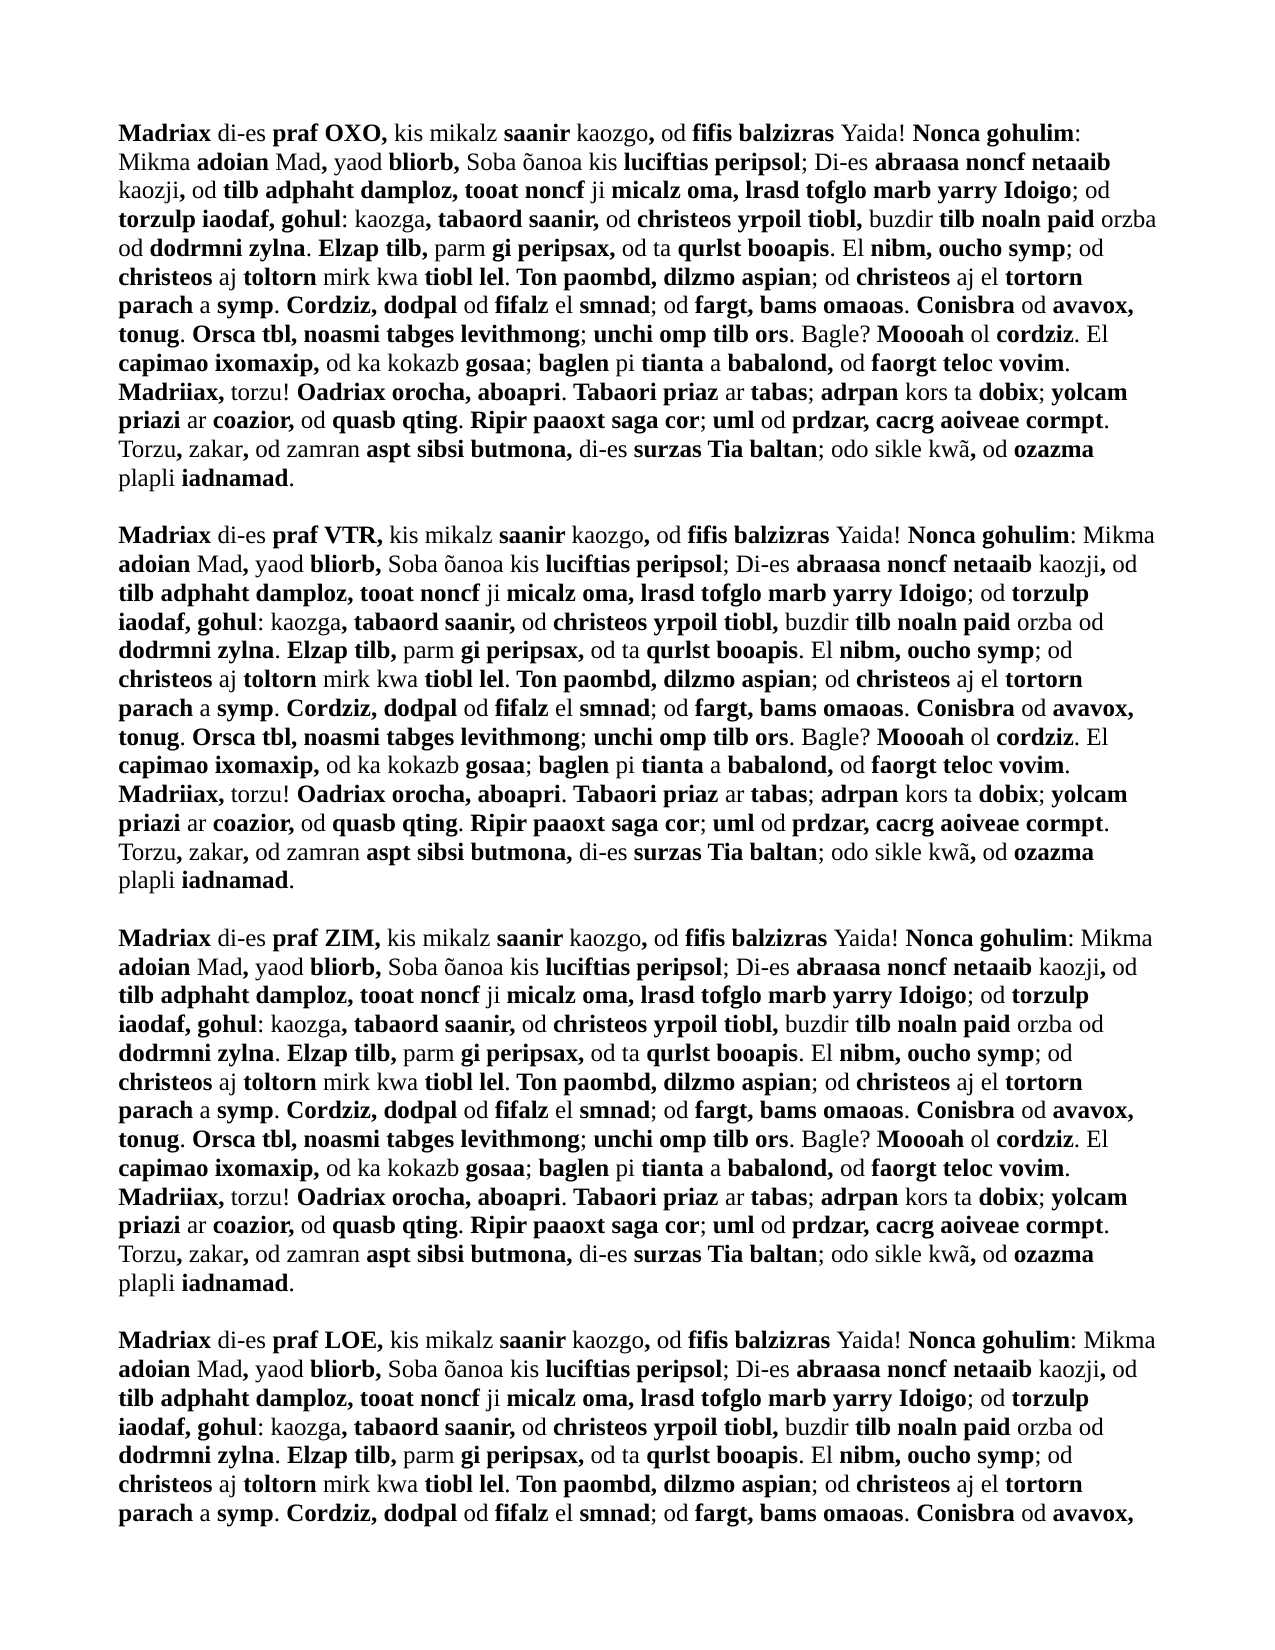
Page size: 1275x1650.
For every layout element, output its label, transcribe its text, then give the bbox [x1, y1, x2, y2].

text Madriax di-es praf OXO, kis mikalz saanir kaozgo, od fifis balzizras Yaida! Nonca gohulim: Mikma adoian Mad, yaod bliorb, Soba õanoa kis luciftias peripsol; Di-es abraasa noncf netaaib kaozji, od tilb adphaht damploz, tooat noncf ji micalz oma, lrasd tofglo marb yarry Idoigo; od torzulp iaodaf, gohul: kaozga, tabaord saanir, od christeos yrpoil tiobl, buzdir tilb noaln paid orzba od dodrmni zylna. Elzap tilb, parm gi peripsax, od ta qurlst booapis. El nibm, oucho symp; od christeos aj toltorn mirk kwa tiobl lel. Ton paombd, dilzmo aspian; od christeos aj el tortorn parach a symp. Cordziz, dodpal od fifalz el smnad; od fargt, bams omaoas. Conisbra od avavox, tonug. Orsca tbl, noasmi tabges levithmong; unchi omp tilb ors. Bagle? Moooah ol cordziz. El capimao ixomaxip, od ka kokazb gosaa; baglen pi tianta a babalond, od faorgt teloc vovim. Madriiax, torzu! Oadriax orocha, aboapri. Tabaori priaz ar tabas; adrpan kors ta dobix; yolcam priazi ar coazior, od quasb qting. Ripir paaoxt saga cor; uml od prdzar, cacrg aoiveae cormpt. Torzu, zakar, od zamran aspt sibsi butmona, di-es surzas Tia baltan; odo sikle kwã, od ozazma plapli iadnamad. [118, 118, 1157, 492]
text Madriax di-es praf VTR, kis mikalz saanir kaozgo, od fifis balzizras Yaida! Nonca gohulim: Mikma adoian Mad, yaod bliorb, Soba õanoa kis luciftias peripsol; Di-es abraasa noncf netaaib kaozji, od tilb adphaht damploz, tooat noncf ji micalz oma, lrasd tofglo marb yarry Idoigo; od torzulp iaodaf, gohul: kaozga, tabaord saanir, od christeos yrpoil tiobl, buzdir tilb noaln paid orzba od dodrmni zylna. Elzap tilb, parm gi peripsax, od ta qurlst booapis. El nibm, oucho symp; od christeos aj toltorn mirk kwa tiobl lel. Ton paombd, dilzmo aspian; od christeos aj el tortorn parach a symp. Cordziz, dodpal od fifalz el smnad; od fargt, bams omaoas. Conisbra od avavox, tonug. Orsca tbl, noasmi tabges levithmong; unchi omp tilb ors. Bagle? Moooah ol cordziz. El capimao ixomaxip, od ka kokazb gosaa; baglen pi tianta a babalond, od faorgt teloc vovim. Madriiax, torzu! Oadriax orocha, aboapri. Tabaori priaz ar tabas; adrpan kors ta dobix; yolcam priazi ar coazior, od quasb qting. Ripir paaoxt saga cor; uml od prdzar, cacrg aoiveae cormpt. Torzu, zakar, od zamran aspt sibsi butmona, di-es surzas Tia baltan; odo sikle kwã, od ozazma plapli iadnamad. [118, 521, 1157, 894]
text Madriax di-es praf ZIM, kis mikalz saanir kaozgo, od fifis balzizras Yaida! Nonca gohulim: Mikma adoian Mad, yaod bliorb, Soba õanoa kis luciftias peripsol; Di-es abraasa noncf netaaib kaozji, od tilb adphaht damploz, tooat noncf ji micalz oma, lrasd tofglo marb yarry Idoigo; od torzulp iaodaf, gohul: kaozga, tabaord saanir, od christeos yrpoil tiobl, buzdir tilb noaln paid orzba od dodrmni zylna. Elzap tilb, parm gi peripsax, od ta qurlst booapis. El nibm, oucho symp; od christeos aj toltorn mirk kwa tiobl lel. Ton paombd, dilzmo aspian; od christeos aj el tortorn parach a symp. Cordziz, dodpal od fifalz el smnad; od fargt, bams omaoas. Conisbra od avavox, tonug. Orsca tbl, noasmi tabges levithmong; unchi omp tilb ors. Bagle? Moooah ol cordziz. El capimao ixomaxip, od ka kokazb gosaa; baglen pi tianta a babalond, od faorgt teloc vovim. Madriiax, torzu! Oadriax orocha, aboapri. Tabaori priaz ar tabas; adrpan kors ta dobix; yolcam priazi ar coazior, od quasb qting. Ripir paaoxt saga cor; uml od prdzar, cacrg aoiveae cormpt. Torzu, zakar, od zamran aspt sibsi butmona, di-es surzas Tia baltan; odo sikle kwã, od ozazma plapli iadnamad. [118, 923, 1157, 1297]
text Madriax di-es praf LOE, kis mikalz saanir kaozgo, od fifis balzizras Yaida! Nonca gohulim: Mikma adoian Mad, yaod bliorb, Soba õanoa kis luciftias peripsol; Di-es abraasa noncf netaaib kaozji, od tilb adphaht damploz, tooat noncf ji micalz oma, lrasd tofglo marb yarry Idoigo; od torzulp iaodaf, gohul: kaozga, tabaord saanir, od christeos yrpoil tiobl, buzdir tilb noaln paid orzba od dodrmni zylna. Elzap tilb, parm gi peripsax, od ta qurlst booapis. El nibm, oucho symp; od christeos aj toltorn mirk kwa tiobl lel. Ton paombd, dilzmo aspian; od christeos aj el tortorn parach a symp. Cordziz, dodpal od fifalz el smnad; od fargt, bams omaoas. Conisbra od avavox, [118, 1326, 1157, 1527]
